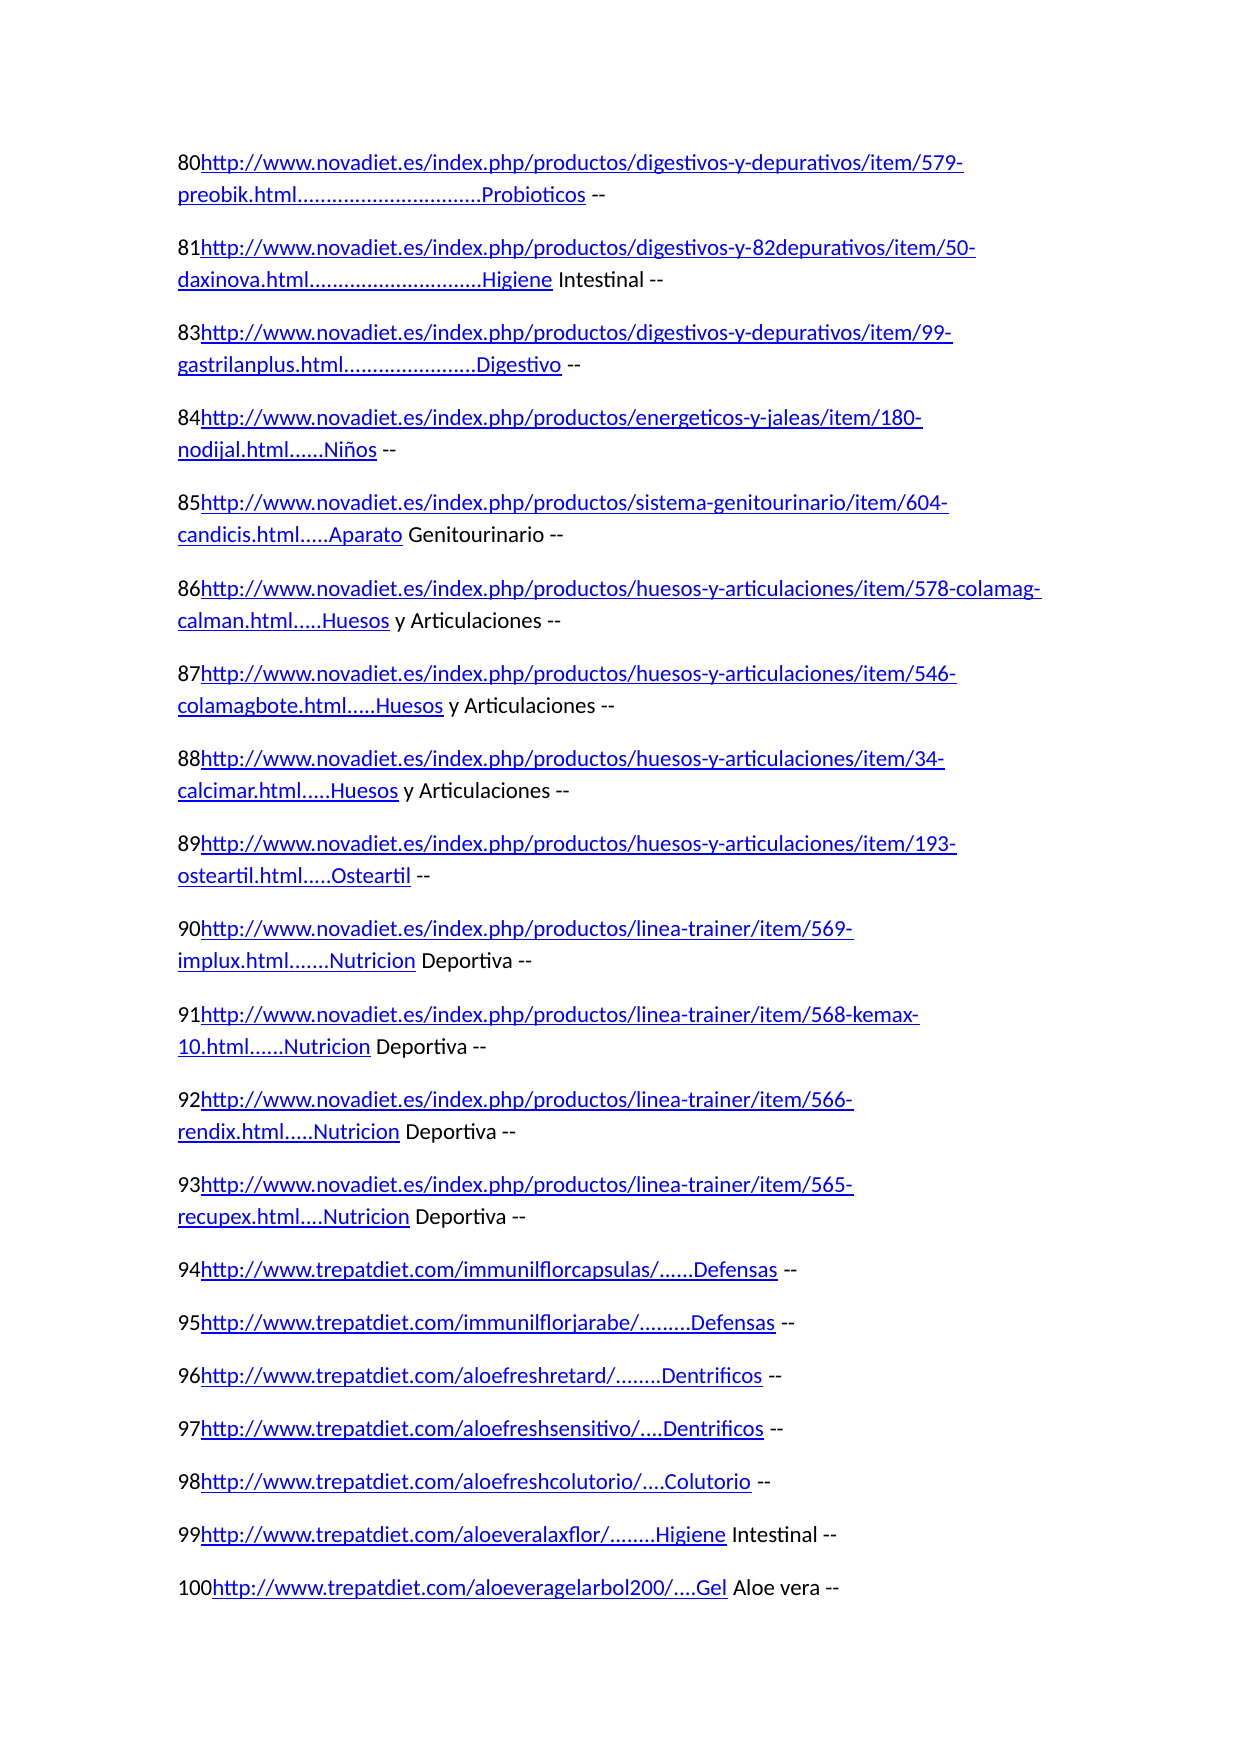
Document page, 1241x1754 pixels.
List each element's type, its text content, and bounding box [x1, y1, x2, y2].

text 85http://www.novadiet.es/index.php/productos/sistema-genitourinario/item/604-candicis.html.....Aparato Genitourinario -- [177, 488, 1063, 549]
text 98http://www.trepatdiet.com/aloefreshcolutorio/....Colutorio -- [177, 1467, 1063, 1495]
text 86http://www.novadiet.es/index.php/productos/huesos-y-articulaciones/item/578-colamag-calman.html.....Huesos y Articulaciones -- [177, 574, 1063, 634]
text 94http://www.trepatdiet.com/immunilflorcapsulas/......Defensas -- [177, 1255, 1063, 1283]
text 99http://www.trepatdiet.com/aloeveralaxflor/........Higiene Intestinal -- [177, 1520, 1063, 1548]
text 92http://www.novadiet.es/index.php/productos/linea-trainer/item/566-rendix.html.....Nutricion Deportiva -- [177, 1085, 1063, 1145]
text 83http://www.novadiet.es/index.php/productos/digestivos-y-depurativos/item/99-gastrilanplus.html.......................Digestivo -- [177, 318, 1063, 378]
text 88http://www.novadiet.es/index.php/productos/huesos-y-articulaciones/item/34-calcimar.html.....Huesos y Articulaciones -- [177, 744, 1063, 804]
text 95http://www.trepatdiet.com/immunilflorjarabe/.........Defensas -- [177, 1308, 1063, 1336]
text 91http://www.novadiet.es/index.php/productos/linea-trainer/item/568-kemax-10.html......Nutricion Deportiva -- [177, 1000, 1063, 1060]
text 80http://www.novadiet.es/index.php/productos/digestivos-y-depurativos/item/579-preobik.html................................Probioticos -- [177, 148, 1063, 208]
text 96http://www.trepatdiet.com/aloefreshretard/........Dentrificos -- [177, 1361, 1063, 1389]
text 97http://www.trepatdiet.com/aloefreshsensitivo/....Dentrificos -- [177, 1414, 1063, 1442]
text 84http://www.novadiet.es/index.php/productos/energeticos-y-jaleas/item/180-nodijal.html......Niños -- [177, 403, 1063, 463]
text 93http://www.novadiet.es/index.php/productos/linea-trainer/item/565-recupex.html....Nutricion Deportiva -- [177, 1170, 1063, 1230]
text 81http://www.novadiet.es/index.php/productos/digestivos-y-82depurativos/item/50-daxinova.html..............................Higiene Intestinal -- [177, 233, 1063, 293]
text 100http://www.trepatdiet.com/aloeveragelarbol200/....Gel Aloe vera -- [177, 1573, 1063, 1601]
text 87http://www.novadiet.es/index.php/productos/huesos-y-articulaciones/item/546-colamagbote.html.....Huesos y Articulaciones -- [177, 659, 1063, 719]
text 89http://www.novadiet.es/index.php/productos/huesos-y-articulaciones/item/193-osteartil.html.....Osteartil -- [177, 829, 1063, 889]
text 90http://www.novadiet.es/index.php/productos/linea-trainer/item/569-implux.html.......Nutricion Deportiva -- [177, 914, 1063, 975]
